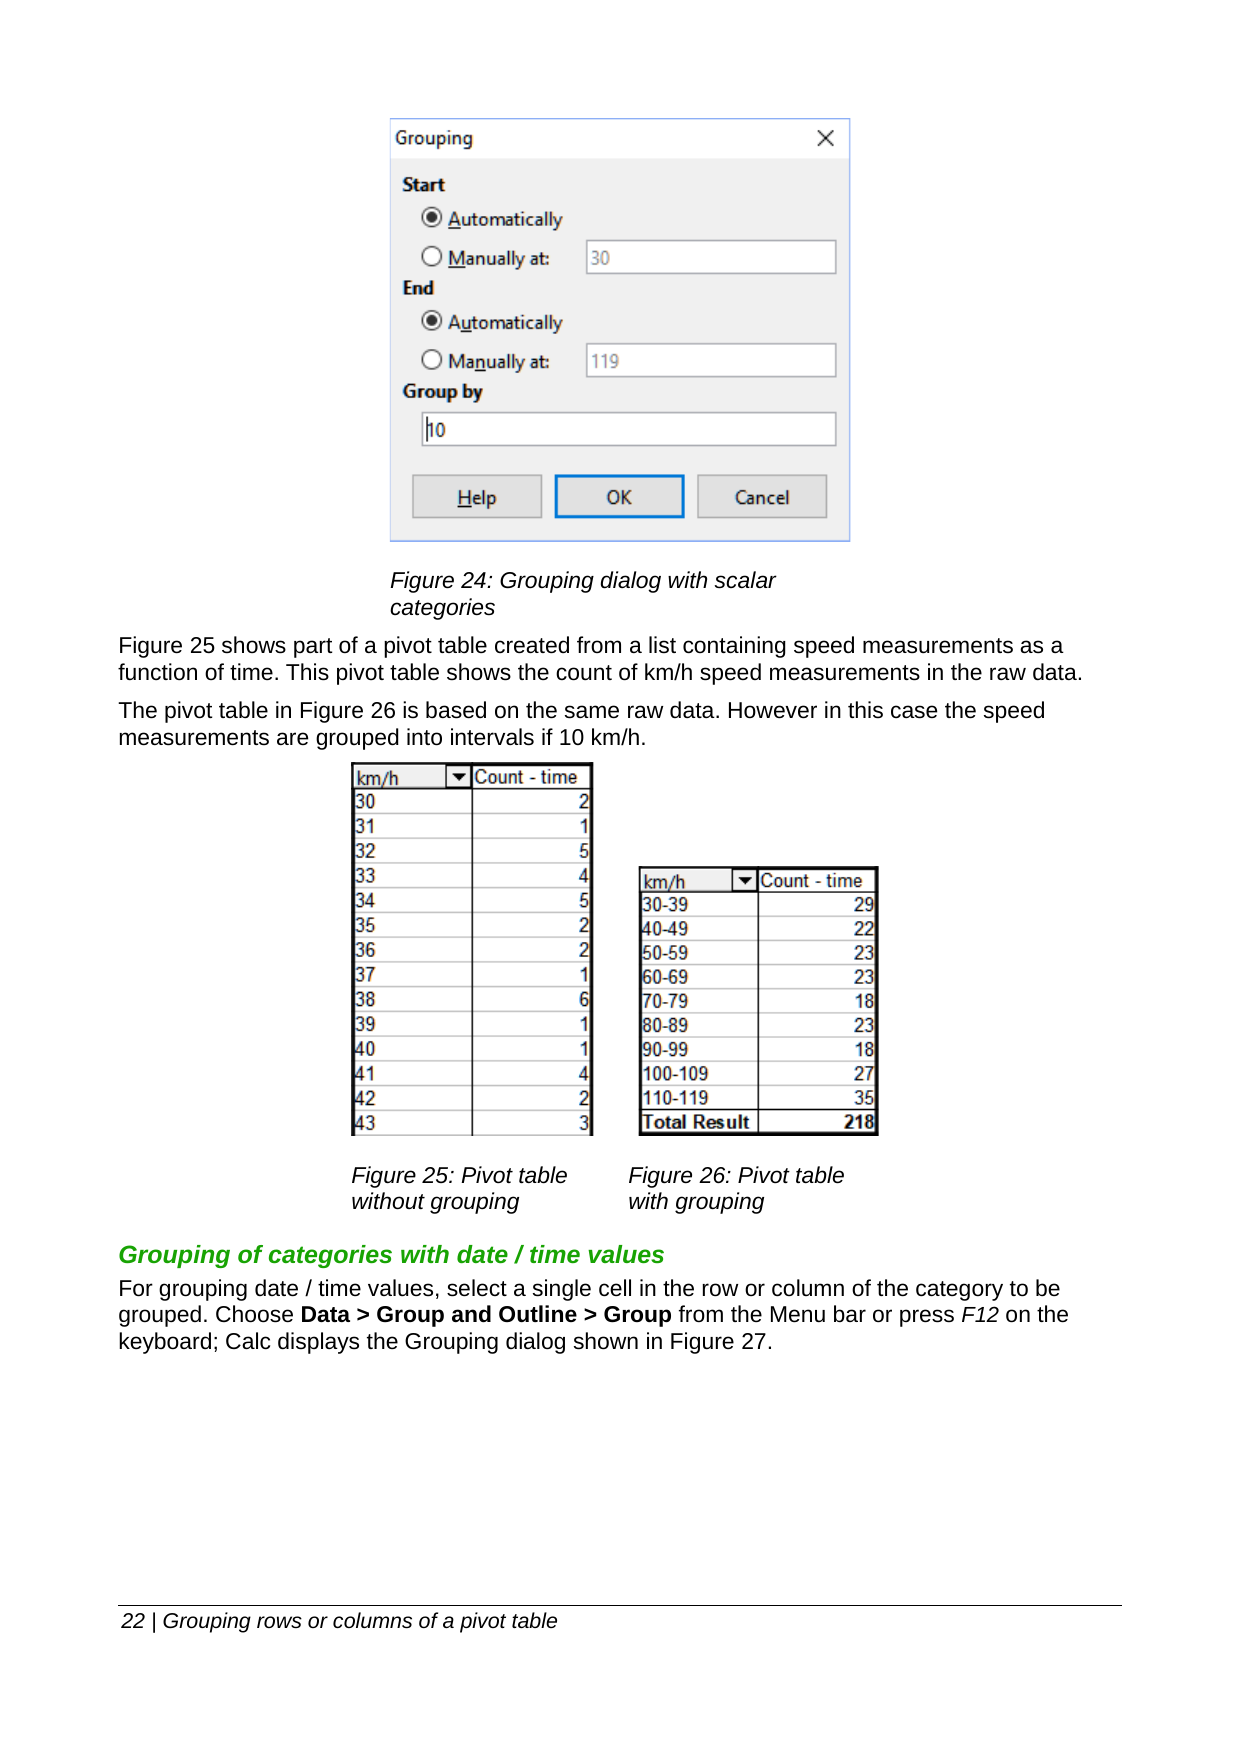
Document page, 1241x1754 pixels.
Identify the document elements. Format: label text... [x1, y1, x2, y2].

text Figure 26: Pivot table with grouping [628, 866, 889, 1214]
subtitle Grouping of categories with date / time values [118, 1240, 1122, 1269]
text Figure 25 shows part of a pivot table created from a list containing speed measurements as a function of time. This pivot table shows the count of km/h speed measurements in the raw data. [118, 632, 1122, 685]
picture [351, 762, 594, 1136]
text Figure 25: Pivot table without grouping [351, 1136, 593, 1214]
picture [389, 118, 851, 542]
text Figure 24: Grouping dialog with scalar categories [390, 542, 851, 620]
text For grouping date / time values, select a single cell in the row or column of the category to be grouped. Choose Data > Group and Outline > Group from the Menu bar or press F12 on the keyboard; Calc displays the Grouping dialog shown in Figure 27. [118, 1275, 1122, 1354]
picture [638, 866, 879, 1136]
text The pivot table in Figure 26 is based on the same raw data. However in this case the speed measurements are grouped into intervals if 10 km/h. [118, 697, 1122, 750]
